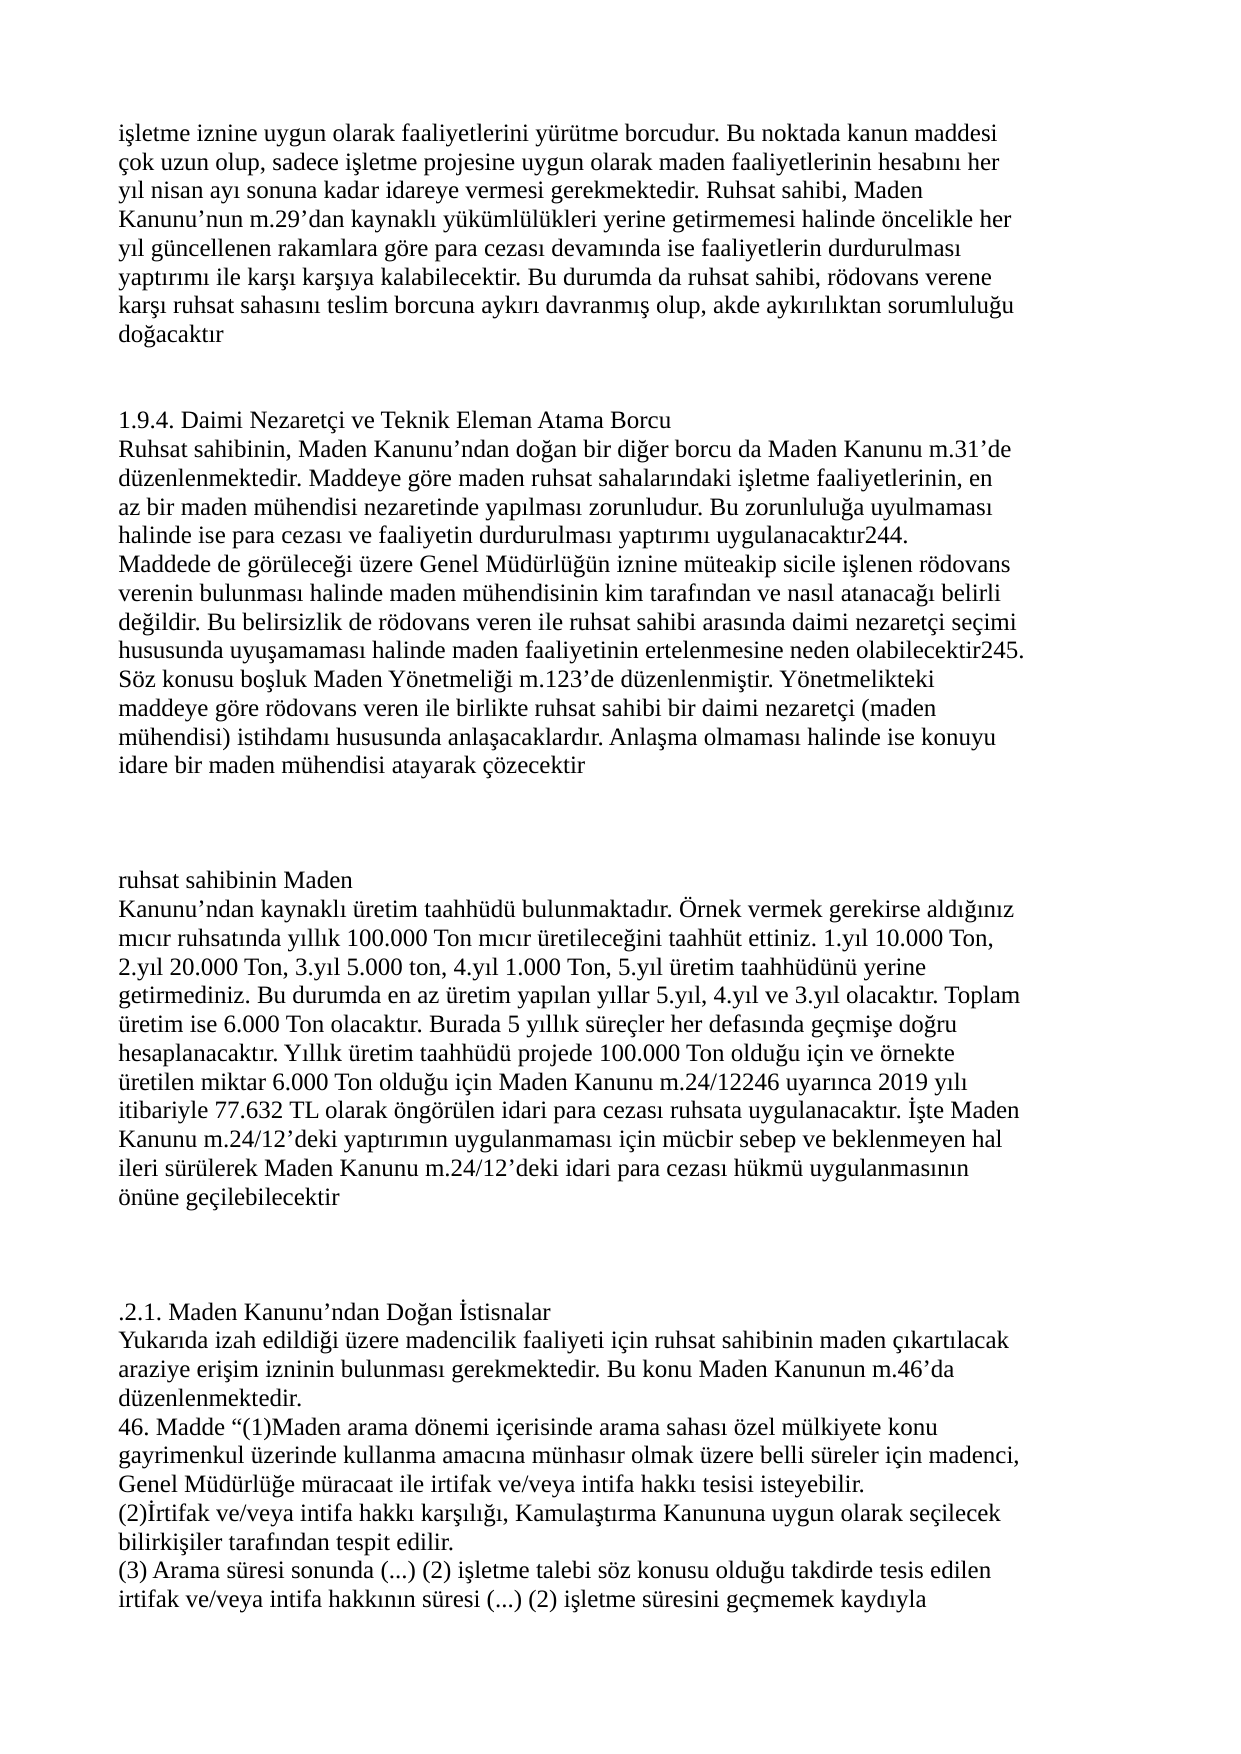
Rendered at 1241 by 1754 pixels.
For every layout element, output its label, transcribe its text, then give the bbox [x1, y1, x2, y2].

text yıl güncellenen rakamlara göre para cezası devamında ise faaliyetlerin durdurulması [118, 233, 1122, 262]
text itibariyle 77.632 TL olarak öngörülen idari para cezası ruhsata uygulanacaktır. İşte Maden [118, 1096, 1122, 1124]
text 46. Madde “(1)Maden arama dönemi içerisinde arama sahası özel mülkiyete konu [118, 1412, 1122, 1441]
text karşı ruhsat sahasını teslim borcuna aykırı davranmış olup, akde aykırılıktan sorumluluğu [118, 291, 1122, 319]
text Genel Müdürlüğe müracaat ile irtifak ve/veya intifa hakkı tesisi isteyebilir. [118, 1469, 1122, 1498]
text getirmediniz. Bu durumda en az üretim yapılan yıllar 5.yıl, 4.yıl ve 3.yıl olacaktır. Toplam [118, 981, 1122, 1009]
text 1.9.4. Daimi Nezaretçi ve Teknik Eleman Atama Borcu [118, 406, 1122, 434]
text (2)İrtifak ve/veya intifa hakkı karşılığı, Kamulaştırma Kanununa uygun olarak seçilecek [118, 1498, 1122, 1527]
text işletme iznine uygun olarak faaliyetlerini yürütme borcudur. Bu noktada kanun maddesi [118, 118, 1122, 147]
text hesaplanacaktır. Yıllık üretim taahhüdü projede 100.000 Ton olduğu için ve örnekte [118, 1038, 1122, 1067]
text yaptırımı ile karşı karşıya kalabilecektir. Bu durumda da ruhsat sahibi, rödovans verene [118, 262, 1122, 291]
text hususunda uyuşamaması halinde maden faaliyetinin ertelenmesine neden olabilecektir245. [118, 636, 1122, 664]
text önüne geçilebilecektir [118, 1182, 1122, 1211]
text yıl nisan ayı sonuna kadar idareye vermesi gerekmektedir. Ruhsat sahibi, Maden [118, 176, 1122, 204]
text düzenlenmektedir. [118, 1383, 1122, 1412]
text doğacaktır [118, 319, 1122, 348]
text Söz konusu boşluk Maden Yönetmeliği m.123’de düzenlenmiştir. Yönetmelikteki [118, 664, 1122, 693]
text üretilen miktar 6.000 Ton olduğu için Maden Kanunu m.24/12246 uyarınca 2019 yılı [118, 1067, 1122, 1096]
text irtifak ve/veya intifa hakkının süresi (...) (2) işletme süresini geçmemek kaydıyla [118, 1584, 1122, 1613]
text mıcır ruhsatında yıllık 100.000 Ton mıcır üretileceğini taahhüt ettiniz. 1.yıl 10.000 Ton, [118, 923, 1122, 952]
text verenin bulunması halinde maden mühendisinin kim tarafından ve nasıl atanacağı belirli [118, 578, 1122, 607]
text düzenlenmektedir. Maddeye göre maden ruhsat sahalarındaki işletme faaliyetlerinin, en [118, 463, 1122, 492]
text Kanunu’ndan kaynaklı üretim taahhüdü bulunmaktadır. Örnek vermek gerekirse aldığınız [118, 894, 1122, 923]
text üretim ise 6.000 Ton olacaktır. Burada 5 yıllık süreçler her defasında geçmişe doğru [118, 1009, 1122, 1038]
text Ruhsat sahibinin, Maden Kanunu’ndan doğan bir diğer borcu da Maden Kanunu m.31’de [118, 434, 1122, 463]
text Yukarıda izah edildiği üzere madencilik faaliyeti için ruhsat sahibinin maden çıkartılacak [118, 1326, 1122, 1354]
text (3) Arama süresi sonunda (...) (2) işletme talebi söz konusu olduğu takdirde tesis edilen [118, 1556, 1122, 1584]
text çok uzun olup, sadece işletme projesine uygun olarak maden faaliyetlerinin hesabını her [118, 147, 1122, 176]
text 2.yıl 20.000 Ton, 3.yıl 5.000 ton, 4.yıl 1.000 Ton, 5.yıl üretim taahhüdünü yerine [118, 952, 1122, 981]
text araziye erişim izninin bulunması gerekmektedir. Bu konu Maden Kanunun m.46’da [118, 1354, 1122, 1383]
text değildir. Bu belirsizlik de rödovans veren ile ruhsat sahibi arasında daimi nezaretçi seçimi [118, 607, 1122, 636]
text ileri sürülerek Maden Kanunu m.24/12’deki idari para cezası hükmü uygulanmasının [118, 1153, 1122, 1182]
text Maddede de görüleceği üzere Genel Müdürlüğün iznine müteakip sicile işlenen rödovans [118, 549, 1122, 578]
text .2.1. Maden Kanunu’ndan Doğan İstisnalar [118, 1297, 1122, 1326]
text mühendisi) istihdamı hususunda anlaşacaklardır. Anlaşma olmaması halinde ise konuyu [118, 722, 1122, 751]
text Kanunu m.24/12’deki yaptırımın uygulanmaması için mücbir sebep ve beklenmeyen hal [118, 1124, 1122, 1153]
text ruhsat sahibinin Maden [118, 866, 1122, 894]
text az bir maden mühendisi nezaretinde yapılması zorunludur. Bu zorunluluğa uyulmaması [118, 492, 1122, 521]
text halinde ise para cezası ve faaliyetin durdurulması yaptırımı uygulanacaktır244. [118, 521, 1122, 549]
text maddeye göre rödovans veren ile birlikte ruhsat sahibi bir daimi nezaretçi (maden [118, 693, 1122, 722]
text gayrimenkul üzerinde kullanma amacına münhasır olmak üzere belli süreler için madenci, [118, 1441, 1122, 1469]
text bilirkişiler tarafından tespit edilir. [118, 1527, 1122, 1556]
text idare bir maden mühendisi atayarak çözecektir [118, 751, 1122, 779]
text Kanunu’nun m.29’dan kaynaklı yükümlülükleri yerine getirmemesi halinde öncelikle her [118, 204, 1122, 233]
